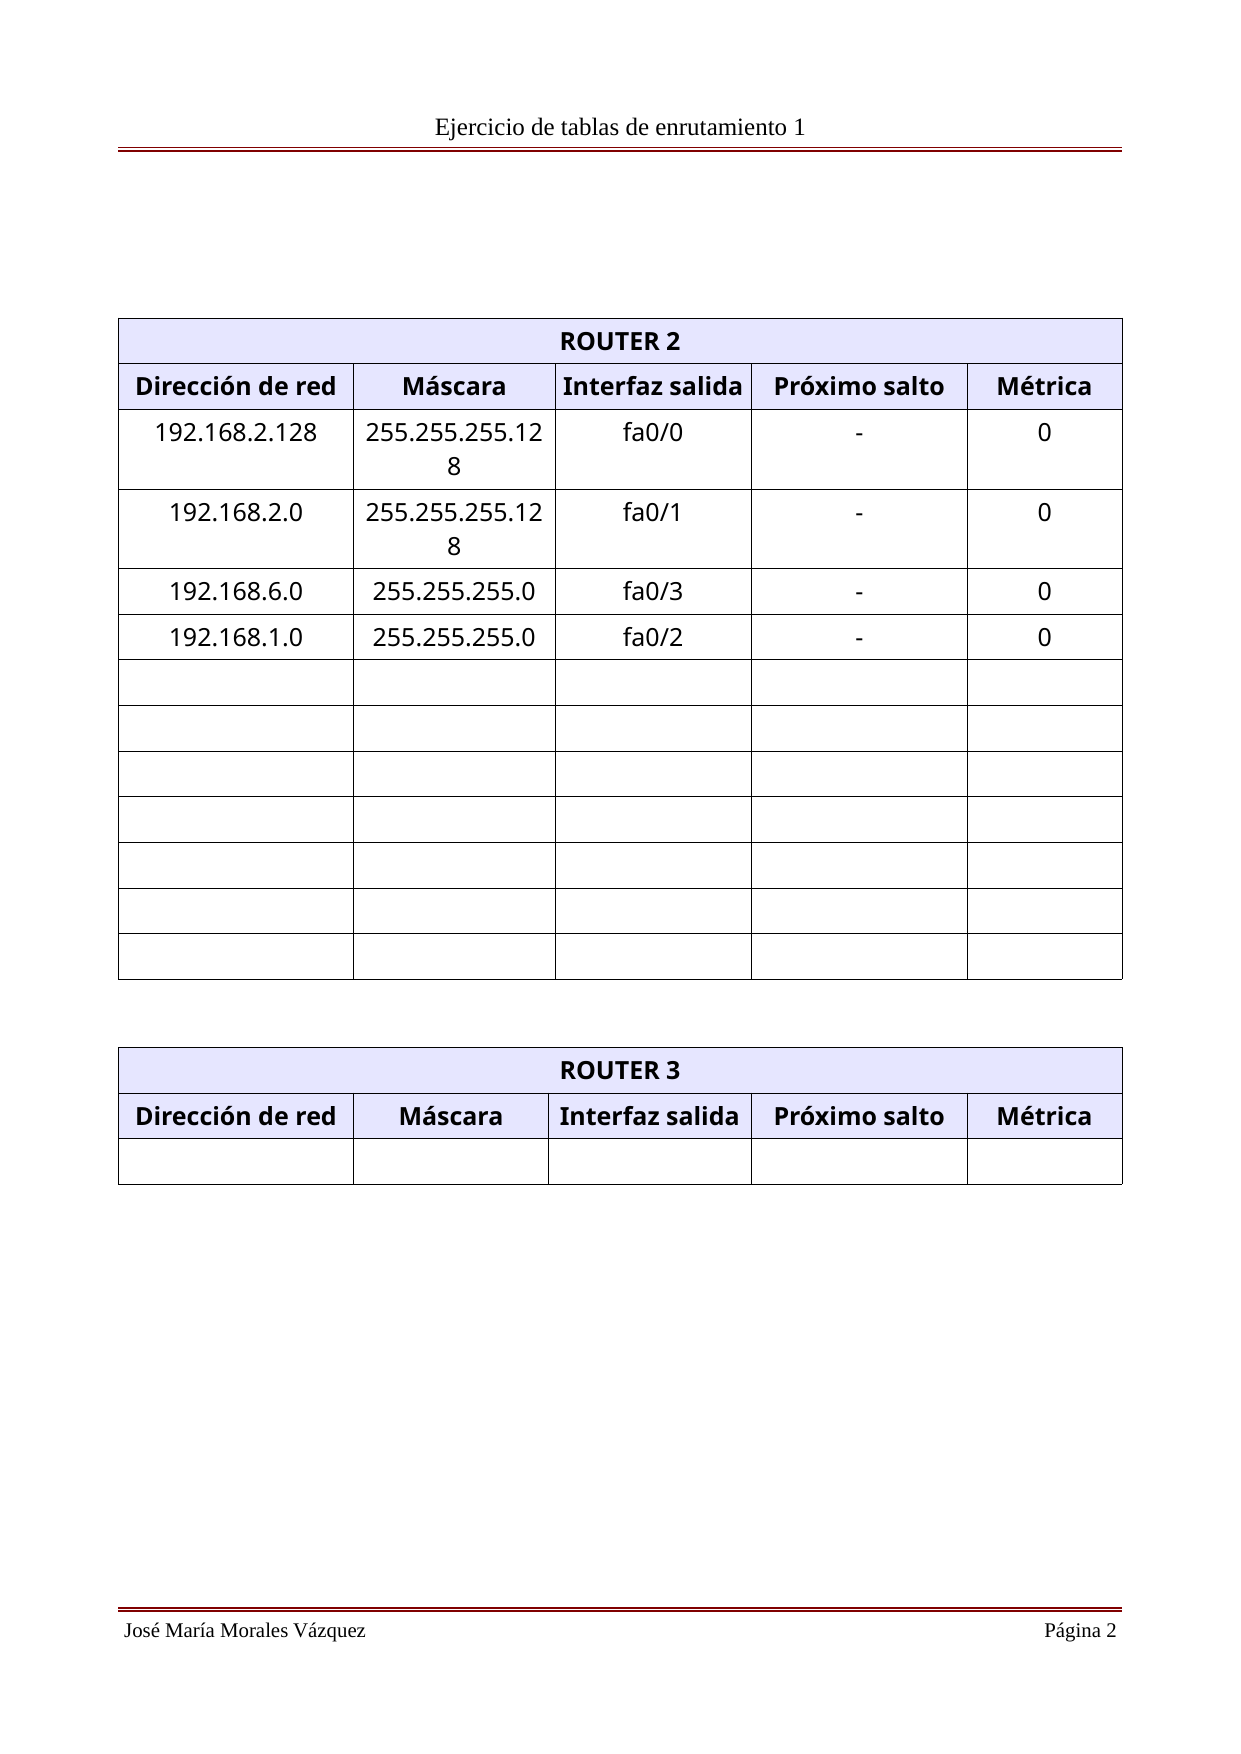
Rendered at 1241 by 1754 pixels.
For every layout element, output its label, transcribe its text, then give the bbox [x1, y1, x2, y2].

table_cell [968, 797, 1122, 842]
table_cell 192.168.1.0 [119, 615, 353, 659]
table_cell [752, 889, 967, 933]
table_cell [556, 752, 751, 796]
table_cell 0 [968, 490, 1122, 568]
table_cell [549, 1139, 751, 1184]
table_cell - [752, 490, 967, 568]
table_cell 0 [968, 410, 1122, 488]
table_cell [752, 934, 967, 979]
table_cell 192.168.2.128 [119, 410, 353, 488]
table_cell [119, 660, 353, 705]
table_cell [968, 889, 1122, 933]
table_cell [119, 889, 353, 933]
table_cell [119, 706, 353, 751]
table_cell 255.255.255.128 [354, 490, 555, 568]
table_cell [354, 843, 555, 887]
table_cell [752, 843, 967, 887]
table_cell [968, 1139, 1122, 1184]
table_cell 192.168.6.0 [119, 569, 353, 614]
table_header ROUTER 3 [119, 1048, 1122, 1093]
table_cell [556, 843, 751, 887]
table_cell fa0/2 [556, 615, 751, 659]
table_cell [556, 889, 751, 933]
table_cell [354, 706, 555, 751]
table_cell [968, 660, 1122, 705]
table_cell 0 [968, 615, 1122, 659]
table_cell [556, 706, 751, 751]
table_cell Dirección de red [119, 1094, 353, 1138]
table_cell [968, 934, 1122, 979]
table_cell [119, 797, 353, 842]
table_cell 192.168.2.0 [119, 490, 353, 568]
table_cell [354, 660, 555, 705]
table_cell [968, 843, 1122, 887]
table_cell Próximo salto [752, 1094, 967, 1138]
table_cell [556, 934, 751, 979]
table_cell Métrica [968, 1094, 1122, 1138]
table_cell [968, 752, 1122, 796]
table_cell [556, 660, 751, 705]
table_cell [968, 706, 1122, 751]
table_cell Interfaz salida [549, 1094, 751, 1138]
table_cell [354, 797, 555, 842]
table_cell [752, 706, 967, 751]
table_cell fa0/3 [556, 569, 751, 614]
table_cell [556, 797, 751, 842]
table_header ROUTER 2 [119, 319, 1122, 363]
table_cell fa0/1 [556, 490, 751, 568]
table_cell Interfaz salida [556, 364, 751, 409]
table_cell 255.255.255.0 [354, 569, 555, 614]
table_cell [752, 660, 967, 705]
table_cell Máscara [354, 1094, 548, 1138]
table_cell [119, 1139, 353, 1184]
table_cell [119, 752, 353, 796]
table_cell [752, 1139, 967, 1184]
table_cell - [752, 615, 967, 659]
table_cell [354, 934, 555, 979]
table_cell 255.255.255.128 [354, 410, 555, 488]
table_cell - [752, 569, 967, 614]
table_cell [752, 752, 967, 796]
table_cell [354, 752, 555, 796]
table_cell [119, 843, 353, 887]
table_cell Dirección de red [119, 364, 353, 409]
table_cell [354, 889, 555, 933]
table_cell 0 [968, 569, 1122, 614]
table_cell Próximo salto [752, 364, 967, 409]
table_cell Máscara [354, 364, 555, 409]
table_cell fa0/0 [556, 410, 751, 488]
table_cell 255.255.255.0 [354, 615, 555, 659]
table_cell Métrica [968, 364, 1122, 409]
table_cell - [752, 410, 967, 488]
table_cell [119, 934, 353, 979]
table_cell [354, 1139, 548, 1184]
table_cell [752, 797, 967, 842]
